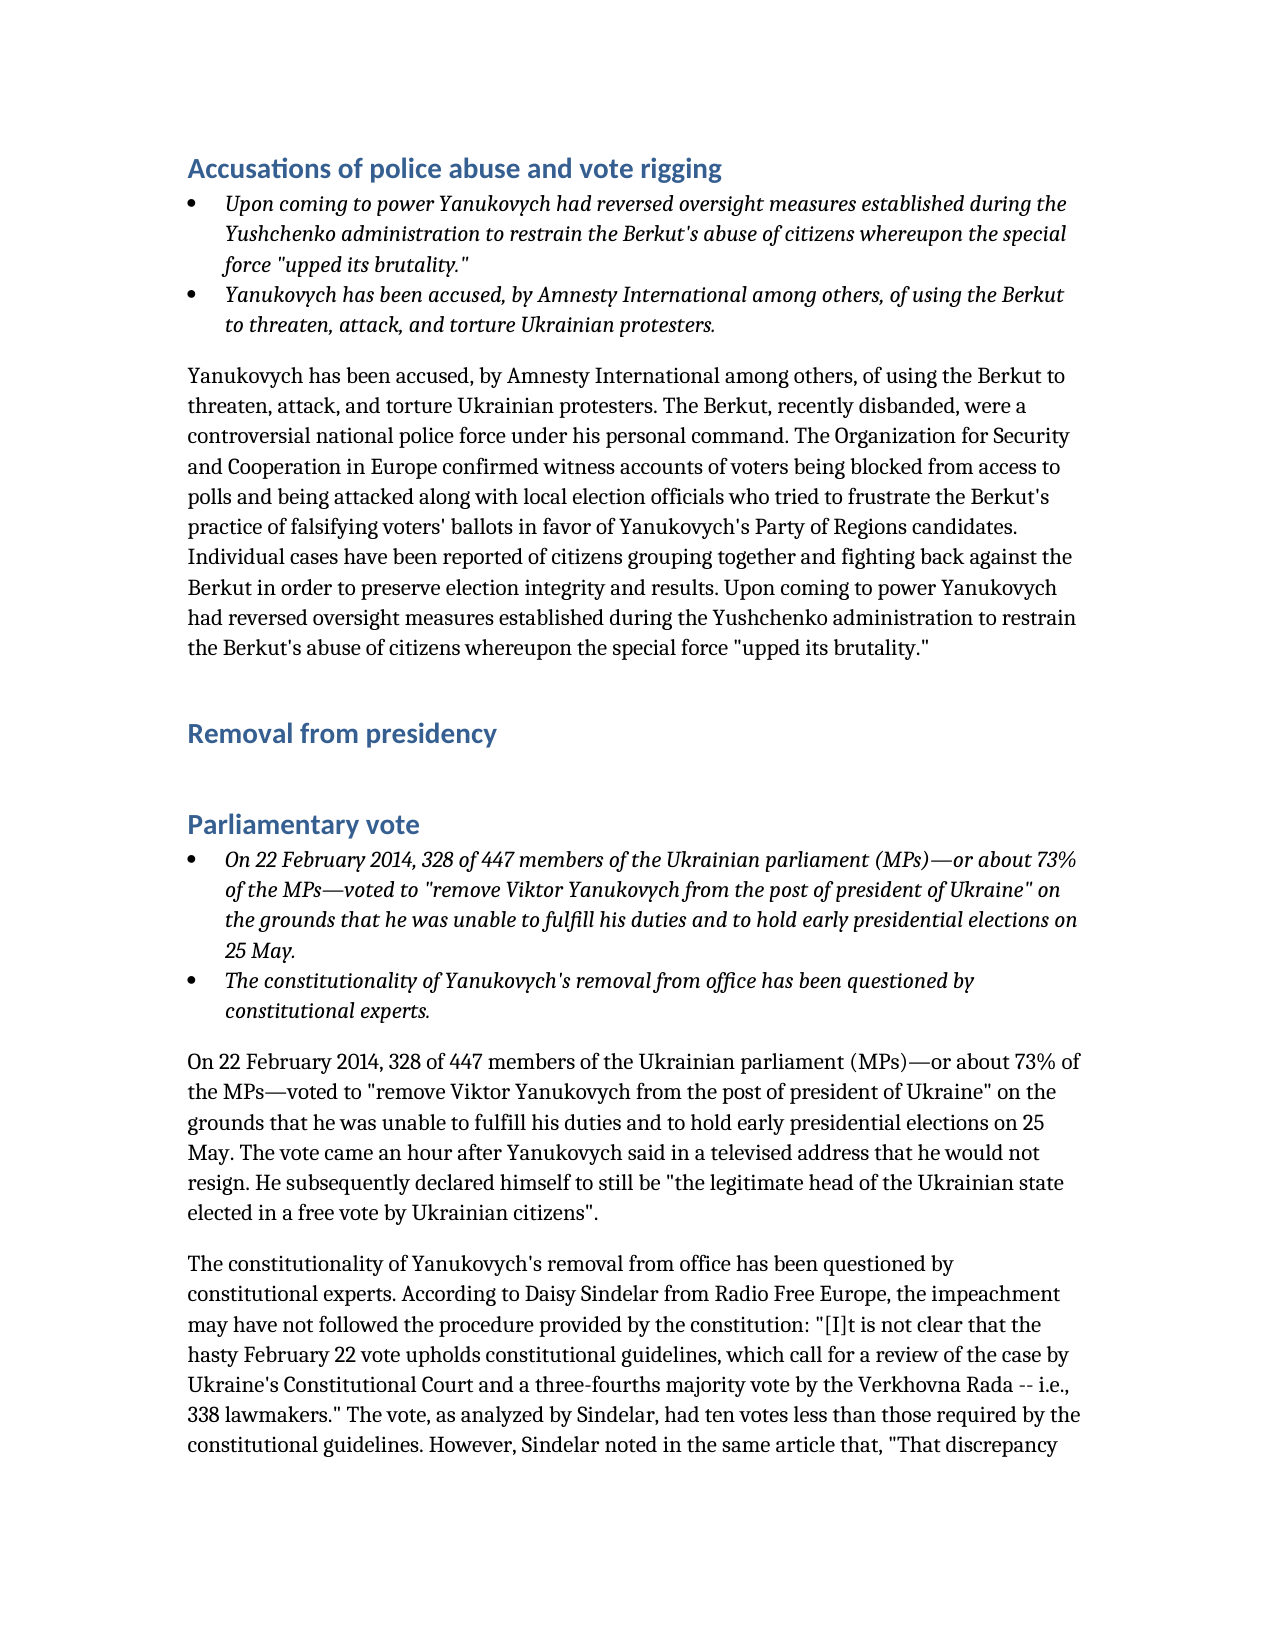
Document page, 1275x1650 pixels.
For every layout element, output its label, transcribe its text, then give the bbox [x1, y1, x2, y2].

list The constitutionality of Yanukovych's removal from office has been questioned by constitutional experts. [187, 968, 1087, 1024]
subtitle Accusations of police abuse and vote rigging [187, 150, 1087, 186]
list Yanukovych has been accused, by Amnesty International among others, of using the Berkut to threaten, attack, and torture Ukrainian protesters. [187, 282, 1087, 338]
subtitle Removal from presidency [187, 715, 1087, 751]
text Yanukovych has been accused, by Amnesty International among others, of using the Berkut to threaten, attack, and torture Ukrainian protesters. The Berkut, recently disbanded, were a controversial national police force under his personal command. The Organization for Security and Cooperation in Europe confirmed witness accounts of voters being blocked from access to polls and being attacked along with local election officials who tried to frustrate the Berkut's practice of falsifying voters' ballots in favor of Yanukovych's Party of Regions candidates. Individual cases have been reported of citizens grouping together and fighting back against the Berkut in order to preserve election integrity and results. Upon coming to power Yanukovych had reversed oversight measures established during the Yushchenko administration to restrain the Berkut's abuse of citizens whereupon the special force "upped its brutality." [187, 363, 1087, 661]
list On 22 February 2014, 328 of 447 members of the Ukrainian parliament (MPs)—or about 73% of the MPs—voted to "remove Viktor Yanukovych from the post of president of Ukraine" on the grounds that he was unable to fulfill his duties and to hold early presidential elections on 25 May. [187, 847, 1087, 964]
subtitle Parliamentary vote [187, 806, 1087, 841]
list Upon coming to power Yanukovych had reversed oversight measures established during the Yushchenko administration to restrain the Berkut's abuse of citizens whereupon the special force "upped its brutality." [187, 191, 1087, 278]
text The constitutionality of Yanukovych's removal from office has been questioned by constitutional experts. According to Daisy Sindelar from Radio Free Europe, the impeachment may have not followed the procedure provided by the constitution: "[I]t is not clear that the hasty February 22 vote upholds constitutional guidelines, which call for a review of the case by Ukraine's Constitutional Court and a three-fourths majority vote by the Verkhovna Rada -- i.e., 338 lawmakers." The vote, as analyzed by Sindelar, had ten votes less than those required by the constitutional guidelines. However, Sindelar noted in the same article that, "That discrepancy [187, 1251, 1087, 1458]
text On 22 February 2014, 328 of 447 members of the Ukrainian parliament (MPs)—or about 73% of the MPs—voted to "remove Viktor Yanukovych from the post of president of Ukraine" on the grounds that he was unable to fulfill his duties and to hold early presidential elections on 25 May. The vote came an hour after Yanukovych said in a televised address that he would not resign. He subsequently declared himself to still be "the legitimate head of the Ukrainian state elected in a free vote by Ukrainian citizens". [187, 1049, 1087, 1226]
